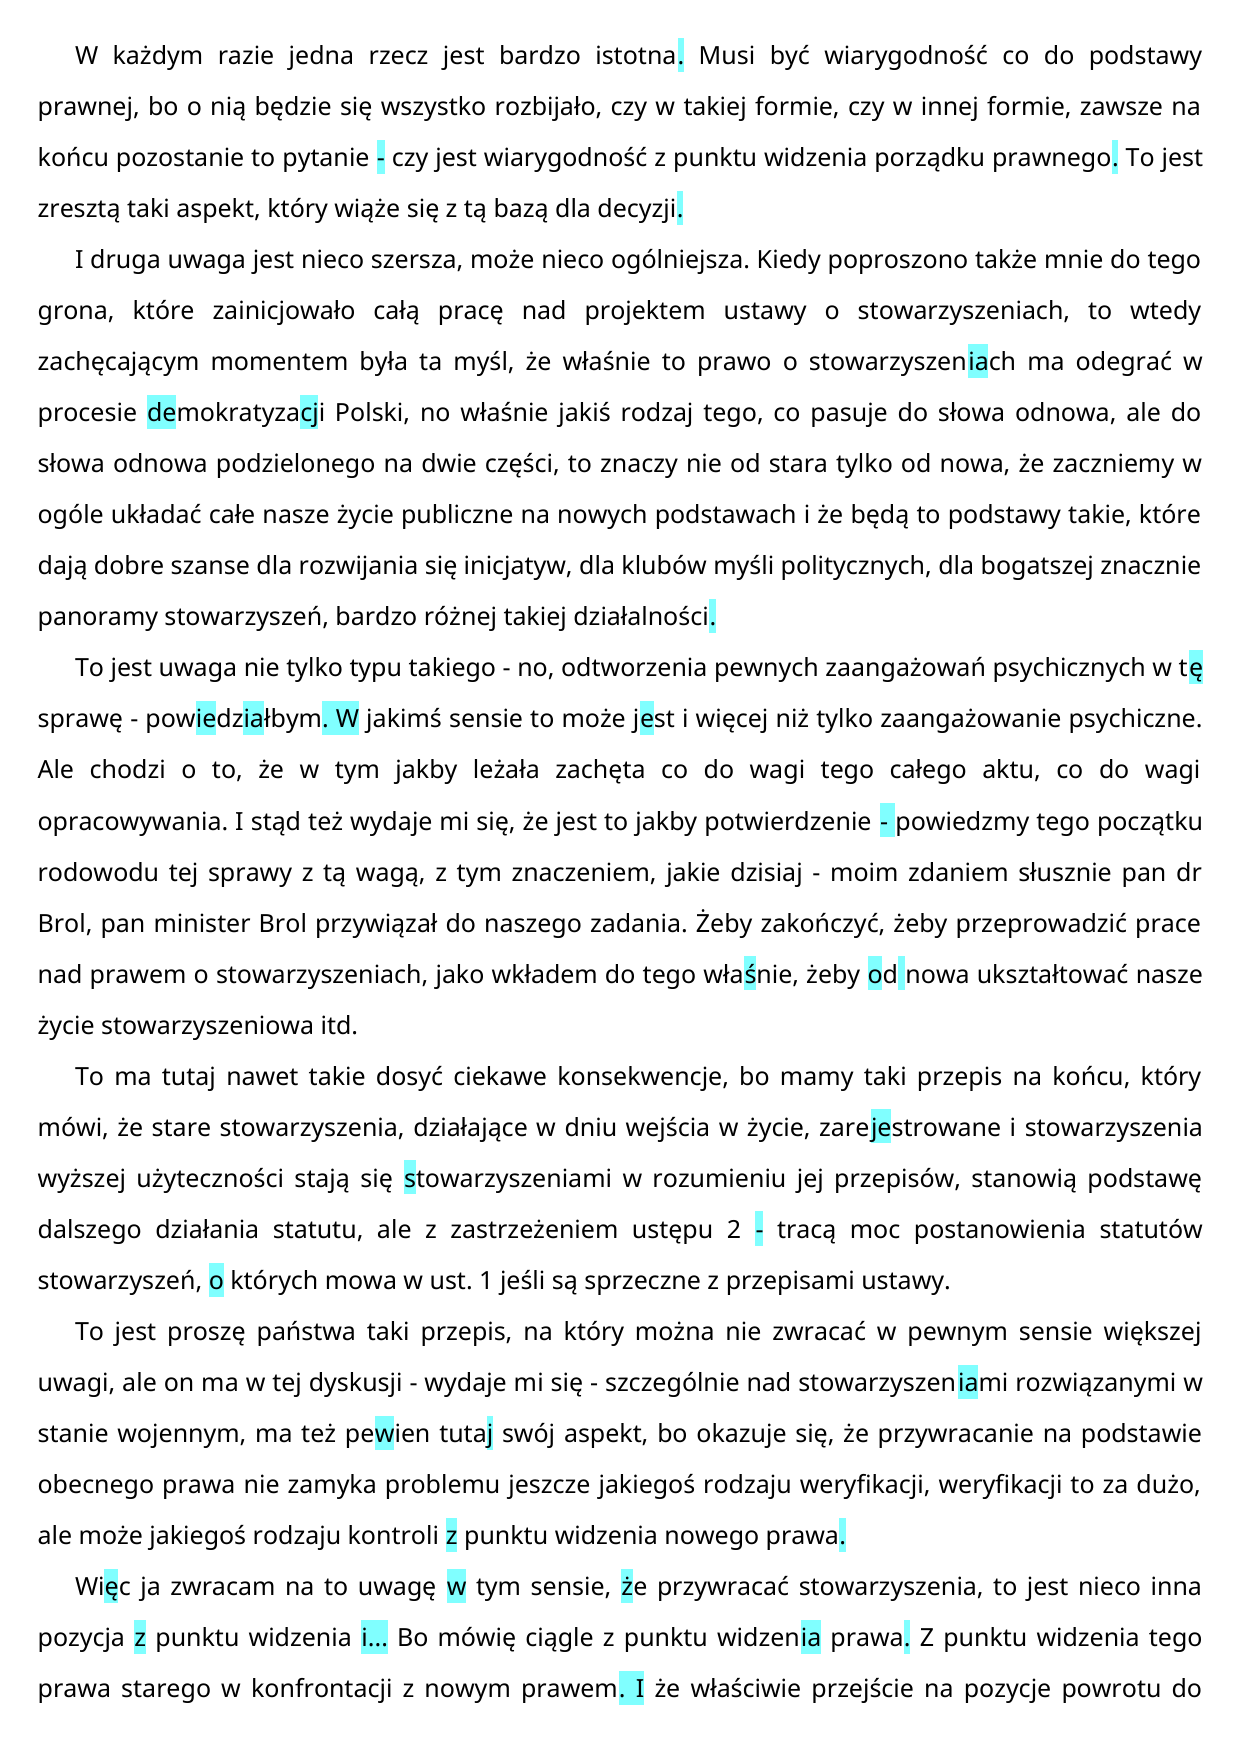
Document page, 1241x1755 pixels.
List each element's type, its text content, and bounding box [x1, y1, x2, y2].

text Więc ja zwracam na to uwagę w tym sensie, że przywracać stowarzyszenia, to jest nieco inna pozycja z punktu widzenia i... Bo mówię ciągle z punktu widzenia prawa. Z punktu widzenia tego prawa starego w konfrontacji z nowym prawem. I że właściwie przejście na pozycje powrotu do [37, 1569, 1203, 1705]
text W każdym razie jedna rzecz jest bardzo istotna. Musi być wiarygodność co do podstawy prawnej, bo o nią będzie się wszystko rozbijało, czy w takiej formie, czy w innej formie, zawsze na końcu pozostanie to pytanie - czy jest wiarygodność z punktu widzenia porządku prawnego. To jest zresztą taki aspekt, który wiąże się z tą bazą dla decyzji. [37, 37, 1203, 225]
text To jest uwaga nie tylko typu takiego - no, odtworzenia pewnych zaangażowań psychicznych w tę sprawę - powiedziałbym. W jakimś sensie to może jest i więcej niż tylko zaangażowanie psychiczne. Ale chodzi o to, że w tym jakby leżała zachęta co do wagi tego całego aktu, co do wagi opracowywania. I stąd też wydaje mi się, że jest to jakby potwierdzenie - powiedzmy tego początku rodowodu tej sprawy z tą wagą, z tym znaczeniem, jakie dzisiaj - moim zdaniem słusznie pan dr Brol, pan minister Brol przywiązał do naszego zadania. Żeby zakończyć, żeby przeprowadzić prace nad prawem o stowarzyszeniach, jako wkładem do tego właśnie, żeby od nowa ukształtować nasze życie stowarzyszeniowa itd. [37, 650, 1203, 1041]
text To jest proszę państwa taki przepis, na który można nie zwracać w pewnym sensie większej uwagi, ale on ma w tej dyskusji - wydaje mi się - szczególnie nad stowarzyszeniami rozwiązanymi w stanie wojennym, ma też pewien tutaj swój aspekt, bo okazuje się, że przywracanie na podstawie obecnego prawa nie zamyka problemu jeszcze jakiegoś rodzaju weryfikacji, weryfikacji to za dużo, ale może jakiegoś rodzaju kontroli z punktu widzenia nowego prawa. [37, 1313, 1203, 1552]
text I druga uwaga jest nieco szersza, może nieco ogólniejsza. Kiedy poproszono także mnie do tego grona, które zainicjowało całą pracę nad projektem ustawy o stowarzyszeniach, to wtedy zachęcającym momentem była ta myśl, że właśnie to prawo o stowarzyszeniach ma odegrać w procesie demokratyzacji Polski, no właśnie jakiś rodzaj tego, co pasuje do słowa odnowa, ale do słowa odnowa podzielonego na dwie części, to znaczy nie od stara tylko od nowa, że zaczniemy w ogóle układać całe nasze życie publiczne na nowych podstawach i że będą to podstawy takie, które dają dobre szanse dla rozwijania się inicjatyw, dla klubów myśli politycznych, dla bogatszej znacznie panoramy stowarzyszeń, bardzo różnej takiej działalności. [37, 242, 1203, 633]
text To ma tutaj nawet takie dosyć ciekawe konsekwencje, bo mamy taki przepis na końcu, który mówi, że stare stowarzyszenia, działające w dniu wejścia w życie, zarejestrowane i stowarzyszenia wyższej użyteczności stają się stowarzyszeniami w rozumieniu jej przepisów, stanowią podstawę dalszego działania statutu, ale z zastrzeżeniem ustępu 2 - tracą moc postanowienia statutów stowarzyszeń, o których mowa w ust. 1 jeśli są sprzeczne z przepisami ustawy. [37, 1058, 1203, 1297]
